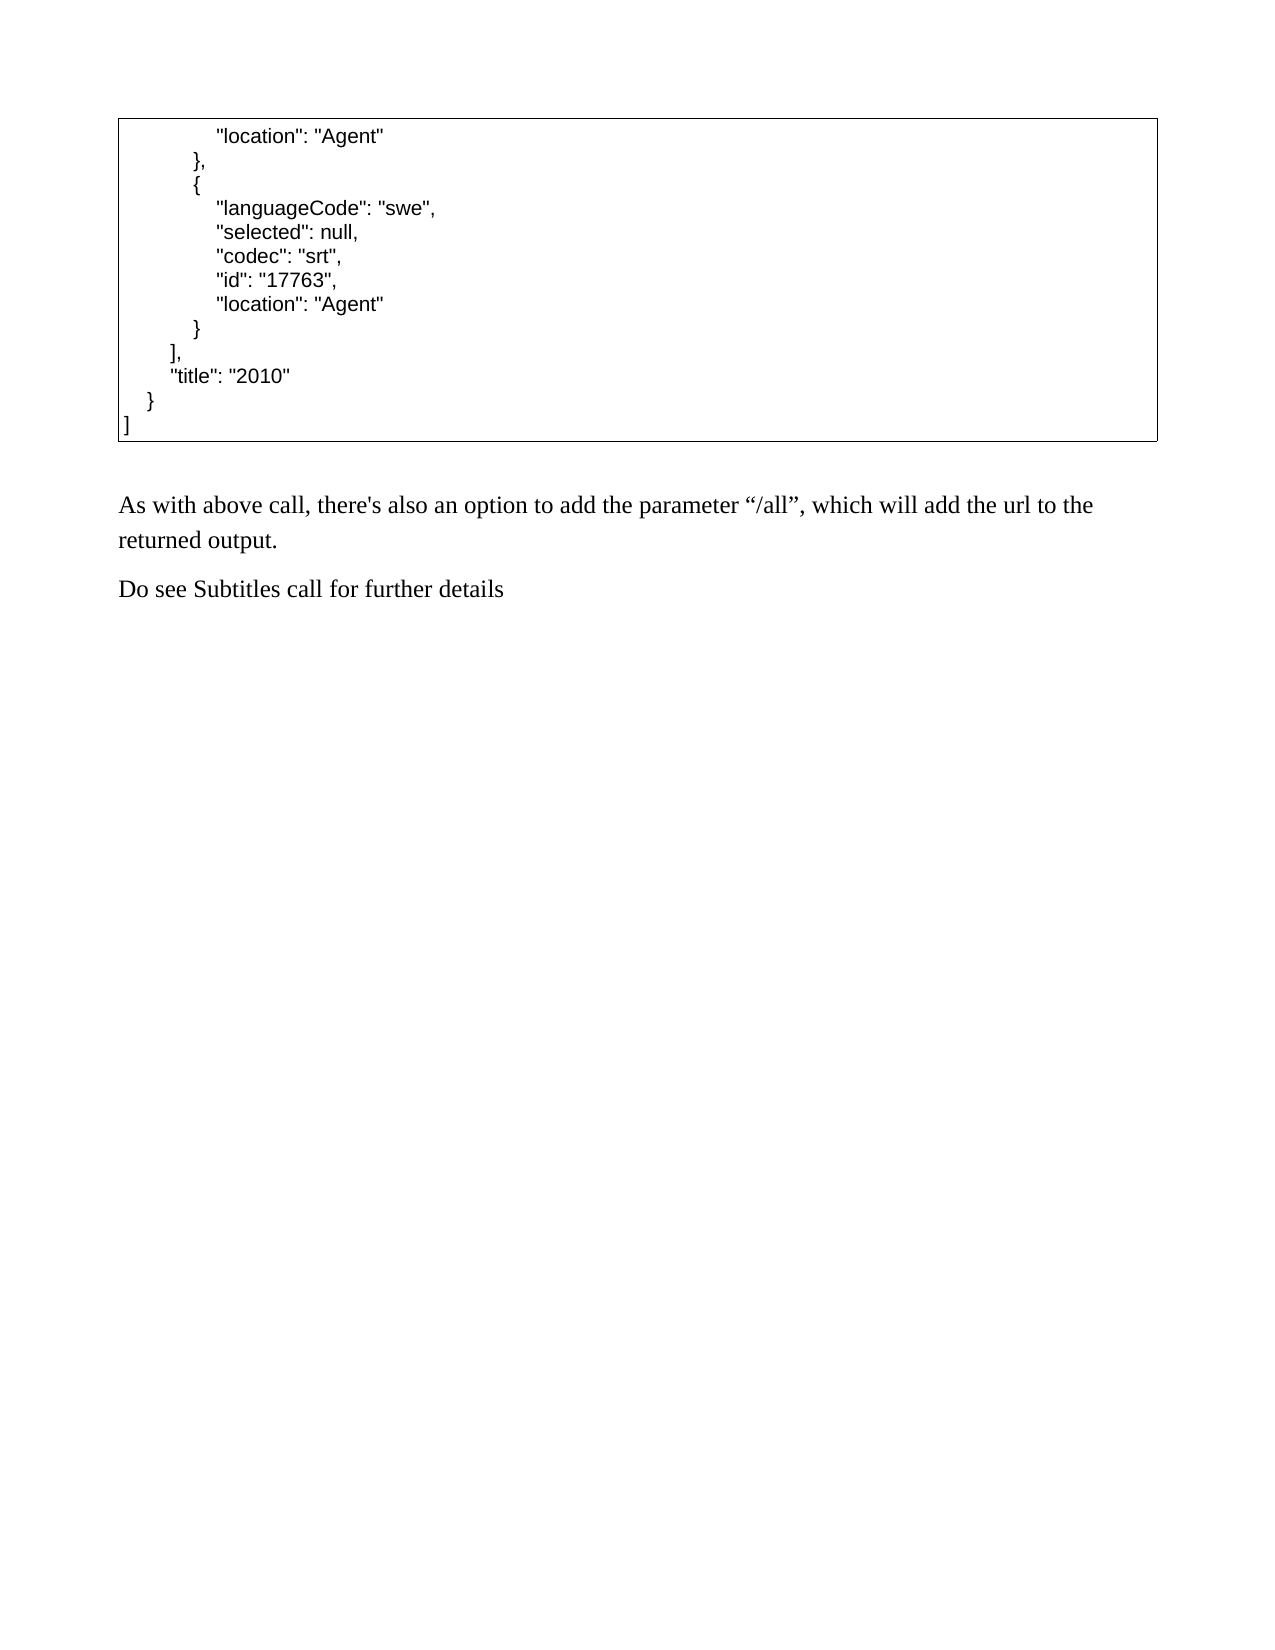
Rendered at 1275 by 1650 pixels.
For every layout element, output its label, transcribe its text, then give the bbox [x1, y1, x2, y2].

text Do see Subtitles call for further details [118, 574, 1157, 603]
table_header "location": "Agent" }, { "languageCode": "swe", "selected": null, "codec": "srt", "id": "17763", "location": "Agent" } ], "title": "2010" } ] [119, 119, 1157, 441]
text As with above call, there's also an option to add the parameter “/all”, which will add the url to the returned output. [118, 490, 1157, 553]
